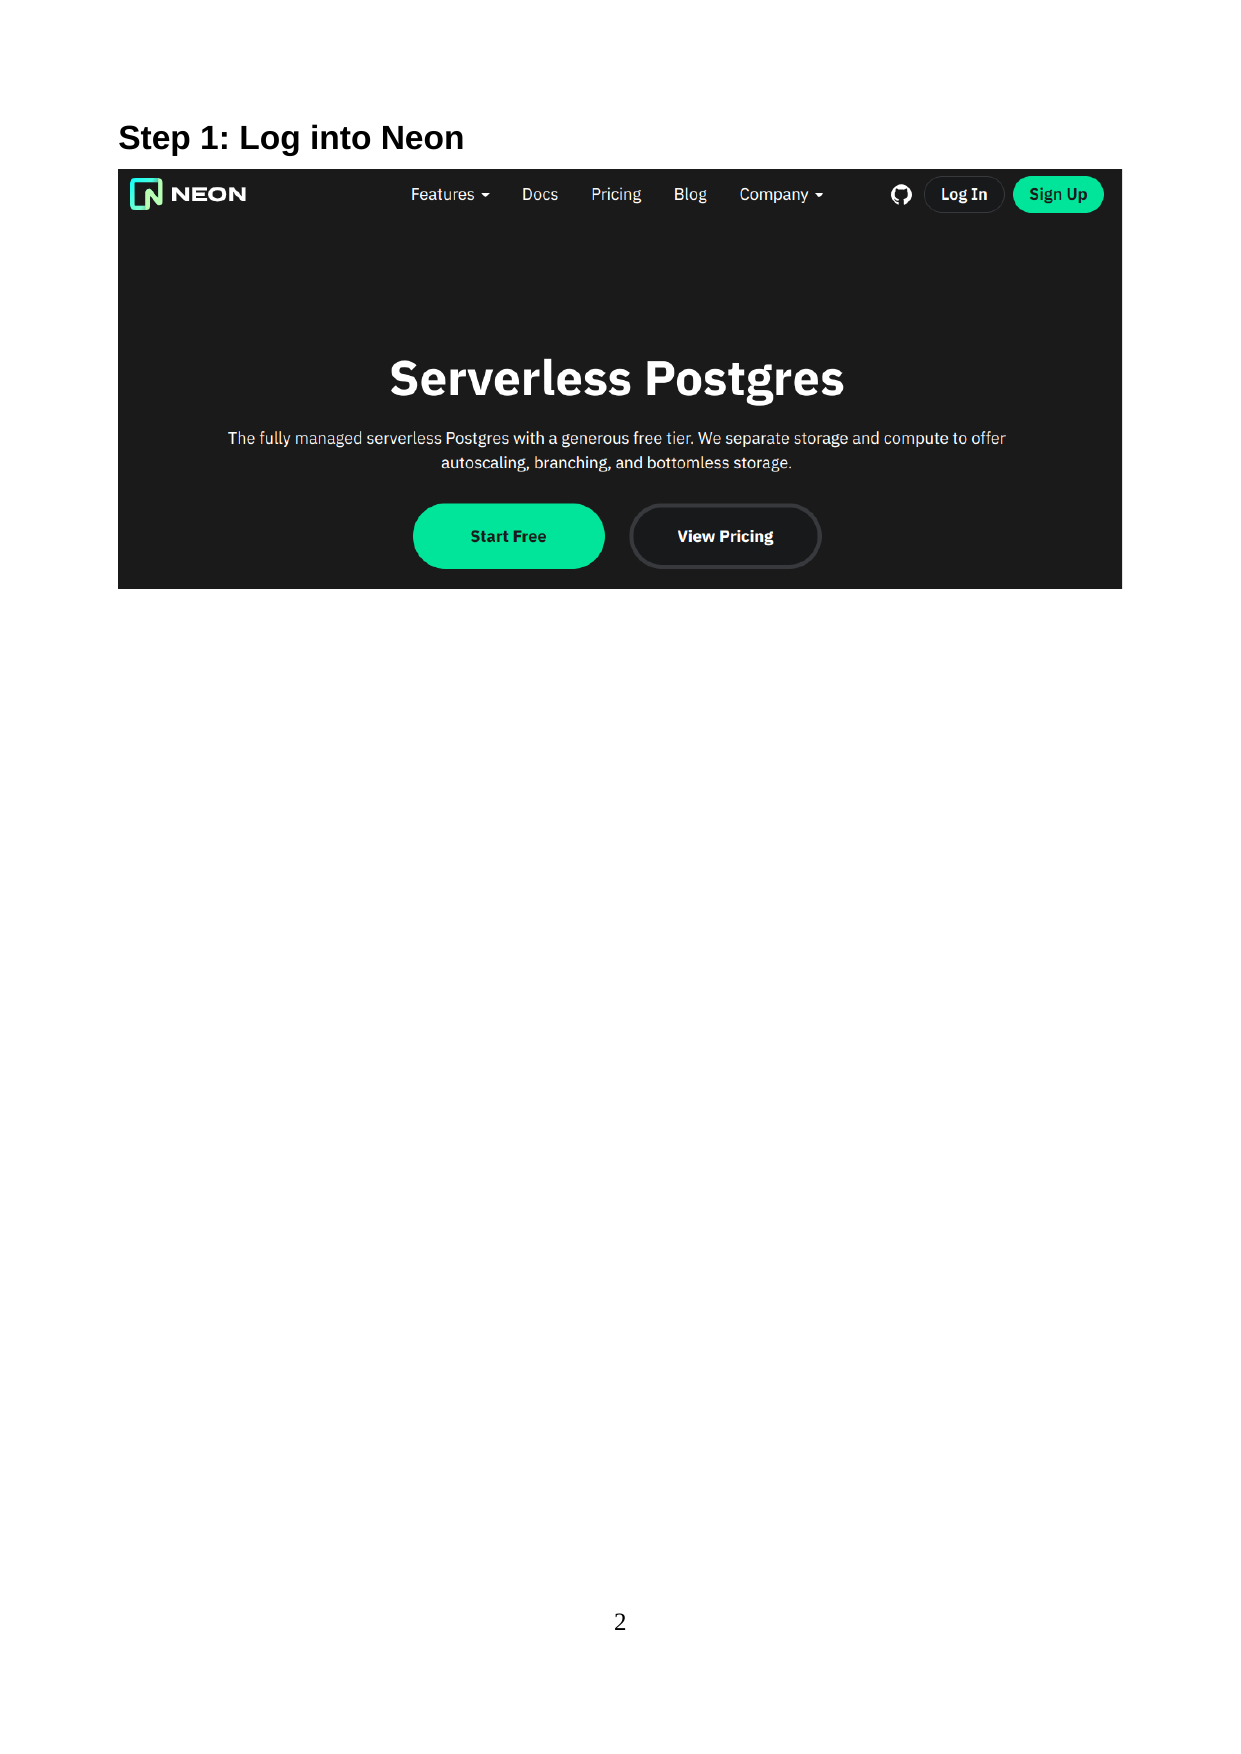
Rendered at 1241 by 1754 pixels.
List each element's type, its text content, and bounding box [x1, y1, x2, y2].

subtitle Step 1: Log into Neon [118, 118, 1122, 157]
